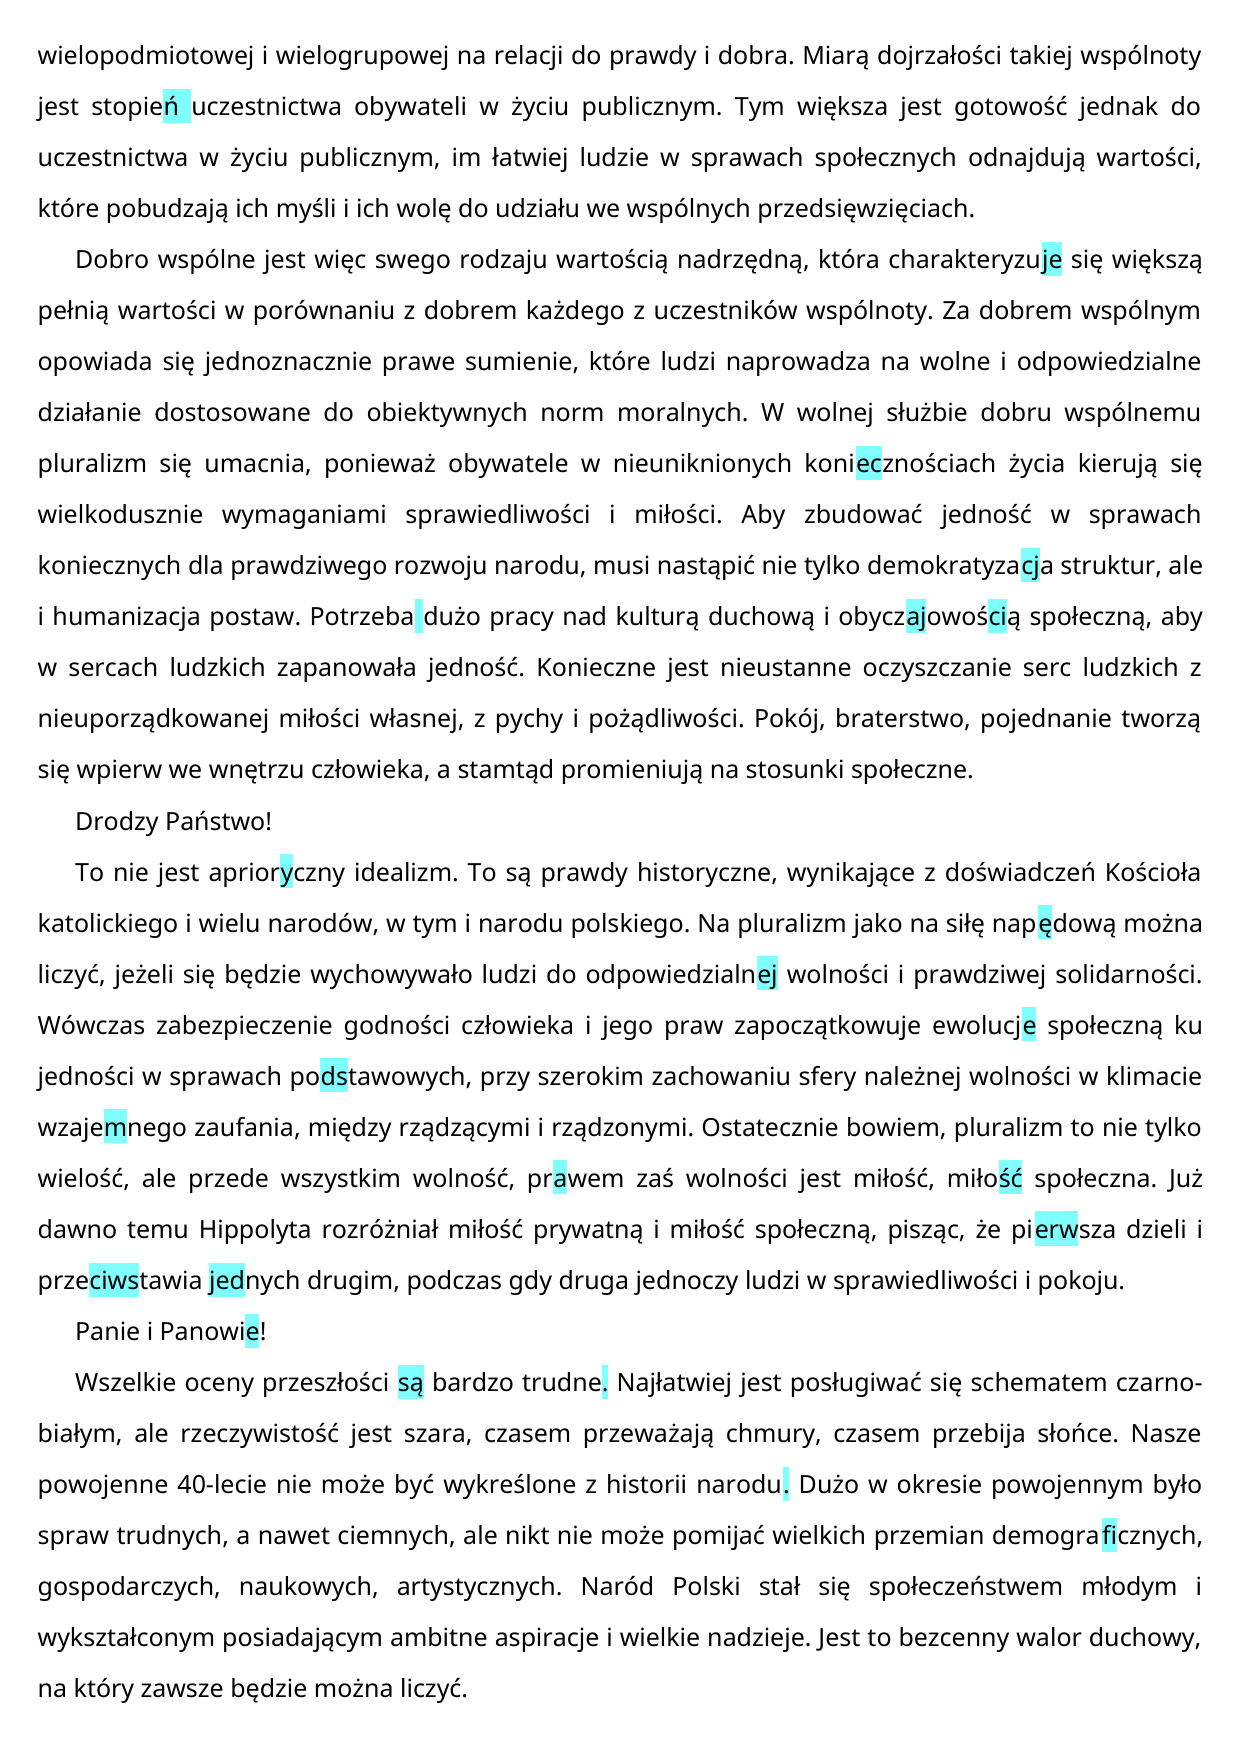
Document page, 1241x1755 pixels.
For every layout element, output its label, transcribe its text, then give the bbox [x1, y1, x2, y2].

text Wszelkie oceny przeszłości są bardzo trudne. Najłatwiej jest posługiwać się schematem czarno-białym, ale rzeczywistość jest szara, czasem przeważają chmury, czasem przebija słońce. Nasze powojenne 40-lecie nie może być wykreślone z historii narodu. Dużo w okresie powojennym było spraw trudnych, a nawet ciemnych, ale nikt nie może pomijać wielkich przemian demograficznych, gospodarczych, naukowych, artystycznych. Naród Polski stał się społeczeństwem młodym i wykształconym posiadającym ambitne aspiracje i wielkie nadzieje. Jest to bezcenny walor duchowy, na który zawsze będzie można liczyć. [37, 1364, 1203, 1705]
text wielopodmiotowej i wielogrupowej na relacji do prawdy i dobra. Miarą dojrzałości takiej wspólnoty jest stopień uczestnictwa obywateli w życiu publicznym. Tym większa jest gotowość jednak do uczestnictwa w życiu publicznym, im łatwiej ludzie w sprawach społecznych odnajdują wartości, które pobudzają ich myśli i ich wolę do udziału we wspólnych przedsięwzięciach. [37, 37, 1203, 225]
text To nie jest aprioryczny idealizm. To są prawdy historyczne, wynikające z doświadczeń Kościoła katolickiego i wielu narodów, w tym i narodu polskiego. Na pluralizm jako na siłę napędową można liczyć, jeżeli się będzie wychowywało ludzi do odpowiedzialnej wolności i prawdziwej solidarności. Wówczas zabezpieczenie godności człowieka i jego praw zapoczątkowuje ewolucje społeczną ku jedności w sprawach podstawowych, przy szerokim zachowaniu sfery należnej wolności w klimacie wzajemnego zaufania, między rządzącymi i rządzonymi. Ostatecznie bowiem, pluralizm to nie tylko wielość, ale przede wszystkim wolność, prawem zaś wolności jest miłość, miłość społeczna. Już dawno temu Hippolyta rozróżniał miłość prywatną i miłość społeczną, pisząc, że pierwsza dzieli i przeciwstawia jednych drugim, podczas gdy druga jednoczy ludzi w sprawiedliwości i pokoju. [37, 854, 1203, 1297]
text Drodzy Państwo! [37, 803, 1203, 837]
text Dobro wspólne jest więc swego rodzaju wartością nadrzędną, która charakteryzuje się większą pełnią wartości w porównaniu z dobrem każdego z uczestników wspólnoty. Za dobrem wspólnym opowiada się jednoznacznie prawe sumienie, które ludzi naprowadza na wolne i odpowiedzialne działanie dostosowane do obiektywnych norm moralnych. W wolnej służbie dobru wspólnemu pluralizm się umacnia, ponieważ obywatele w nieuniknionych koniecznościach życia kierują się wielkodusznie wymaganiami sprawiedliwości i miłości. Aby zbudować jedność w sprawach koniecznych dla prawdziwego rozwoju narodu, musi nastąpić nie tylko demokratyzacja struktur, ale i humanizacja postaw. Potrzeba dużo pracy nad kulturą duchową i obyczajowością społeczną, aby w sercach ludzkich zapanowała jedność. Konieczne jest nieustanne oczyszczanie serc ludzkich z nieuporządkowanej miłości własnej, z pychy i pożądliwości. Pokój, braterstwo, pojednanie tworzą się wpierw we wnętrzu człowieka, a stamtąd promieniują na stosunki społeczne. [37, 242, 1203, 786]
text Panie i Panowie! [37, 1313, 1203, 1348]
